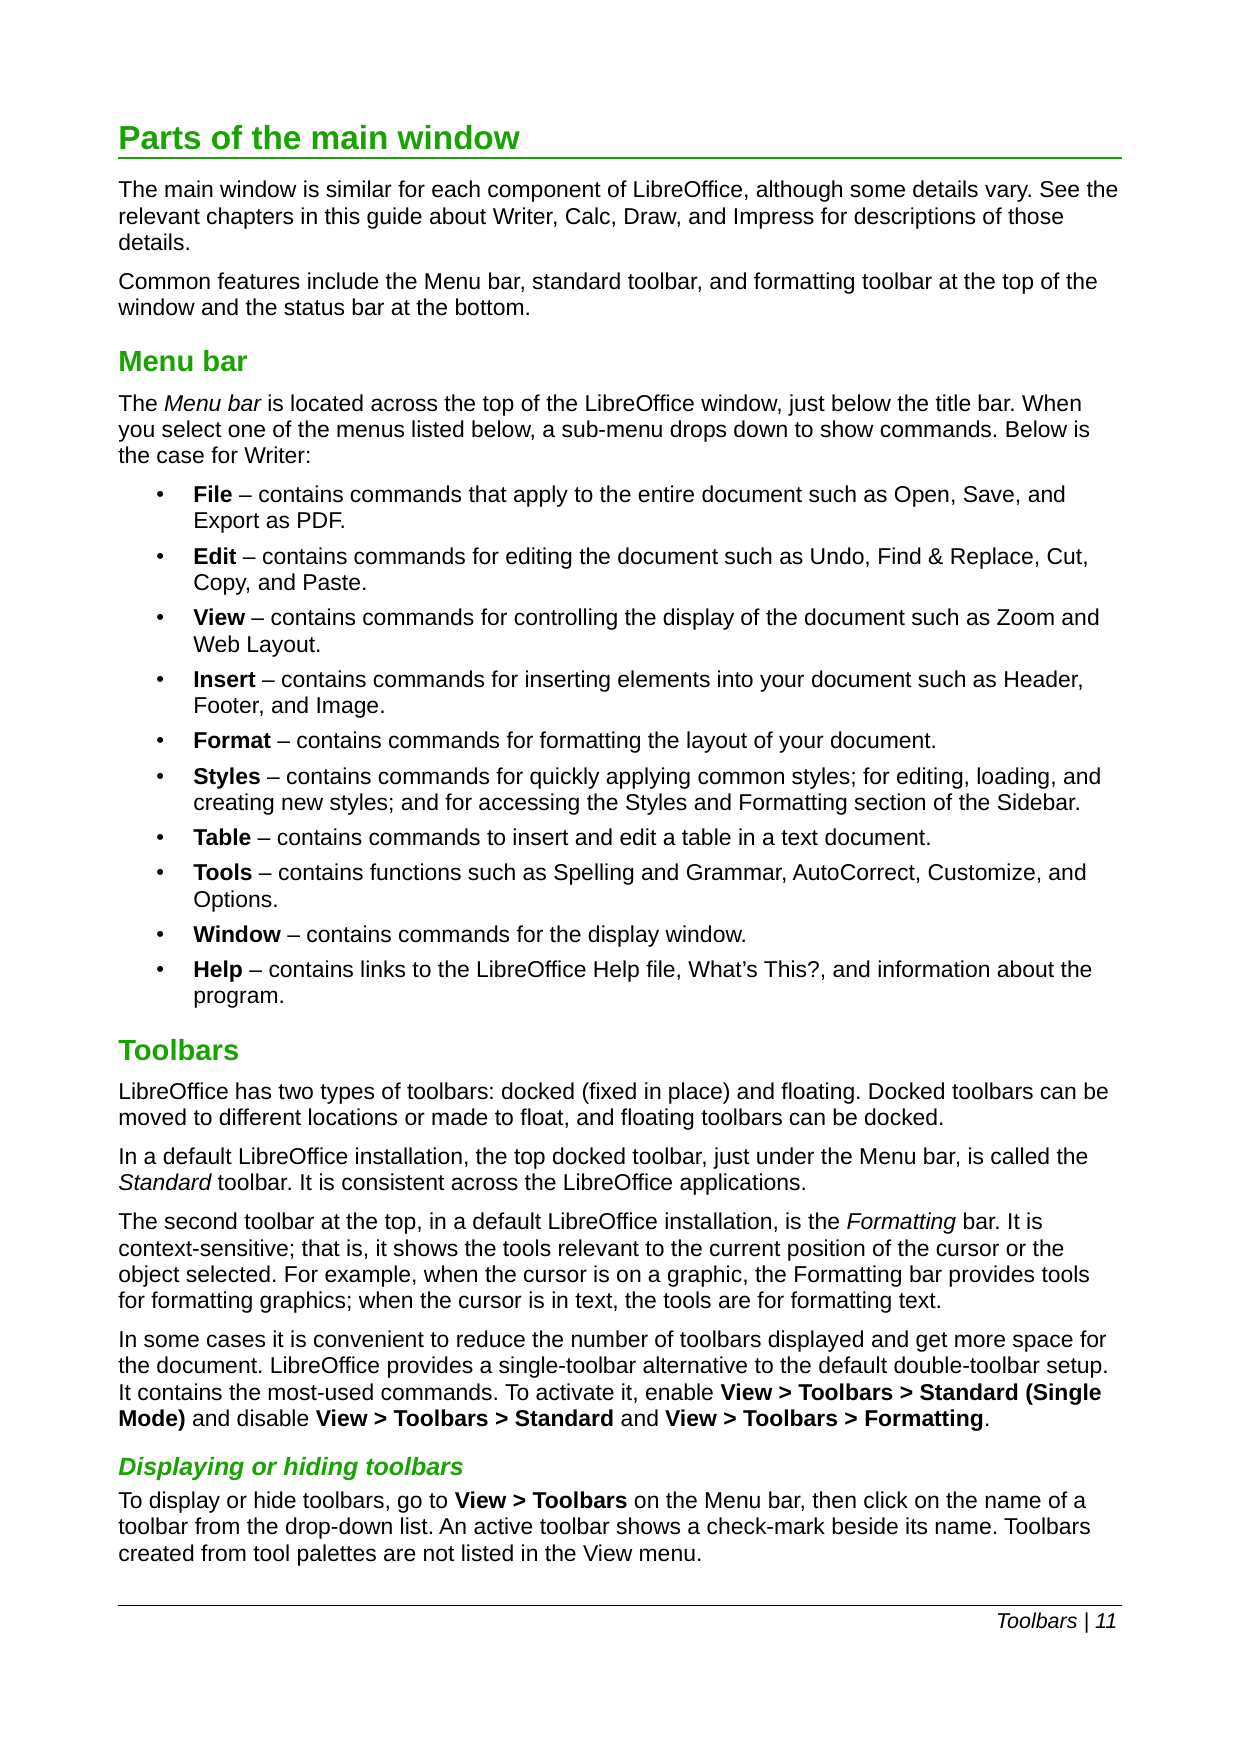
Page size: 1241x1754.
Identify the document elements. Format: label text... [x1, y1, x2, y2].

list Styles – contains commands for quickly applying common styles; for editing, loading, and creating new styles; and for accessing the Styles and Formatting section of the Sidebar. [156, 763, 1122, 815]
text The main window is similar for each component of LibreOffice, although some details vary. See the relevant chapters in this guide about Writer, Calc, Draw, and Impress for descriptions of those details. [118, 176, 1122, 255]
list Window – contains commands for the display window. [156, 921, 1122, 947]
text In some cases it is convenient to reduce the number of toolbars displayed and get more space for the document. LibreOffice provides a single-toolbar alternative to the default double-toolbar setup. It contains the most-used commands. To activate it, enable View > Toolbars > Standard (Single Mode) and disable View > Toolbars > Standard and View > Toolbars > Formatting. [118, 1326, 1122, 1432]
list Help – contains links to the LibreOffice Help file, What’s This?, and information about the program. [156, 956, 1122, 1009]
text To display or hide toolbars, go to View > Toolbars on the Menu bar, then click on the name of a toolbar from the drop-down list. An active toolbar shows a check-mark beside its name. Toolbars created from tool palettes are not listed in the View menu. [118, 1487, 1122, 1566]
text The second toolbar at the top, in a default LibreOffice installation, is the Formatting bar. It is context-sensitive; that is, it shows the tools relevant to the current position of the cursor or the object selected. For example, when the cursor is on a graphic, the Formatting bar provides tools for formatting graphics; when the cursor is in text, the tools are for formatting text. [118, 1208, 1122, 1314]
list View – contains commands for controlling the display of the document such as Zoom and Web Layout. [156, 604, 1122, 657]
list File – contains commands that apply to the entire document such as Open, Save, and Export as PDF. [156, 481, 1122, 534]
text Common features include the Menu bar, standard toolbar, and formatting toolbar at the top of the window and the status bar at the bottom. [118, 268, 1122, 321]
list Insert – contains commands for inserting elements into your document such as Header, Footer, and Image. [156, 666, 1122, 718]
text In a default LibreOffice installation, the top docked toolbar, just under the Menu bar, is called the Standard toolbar. It is consistent across the LibreOffice applications. [118, 1143, 1122, 1196]
list Tools – contains functions such as Spelling and Grammar, AutoCorrect, Customize, and Options. [156, 859, 1122, 912]
text The Menu bar is located across the top of the LibreOffice window, just below the title bar. When you select one of the menus listed below, a sub-menu drops down to show commands. Below is the case for Writer: [118, 389, 1122, 469]
subtitle Displaying or hiding toolbars [118, 1452, 1122, 1481]
list Edit – contains commands for editing the document such as Undo, Find & Replace, Cut, Copy, and Paste. [156, 543, 1122, 595]
text LibreOffice has two types of toolbars: docked (fixed in place) and floating. Docked toolbars can be moved to different locations or made to float, and floating toolbars can be docked. [118, 1078, 1122, 1131]
subtitle Parts of the main window [118, 118, 1122, 157]
subtitle Menu bar [118, 344, 1122, 378]
list Format – contains commands for formatting the layout of your document. [156, 727, 1122, 754]
subtitle Toolbars [118, 1032, 1122, 1066]
list Table – contains commands to insert and edit a table in a text document. [156, 824, 1122, 851]
